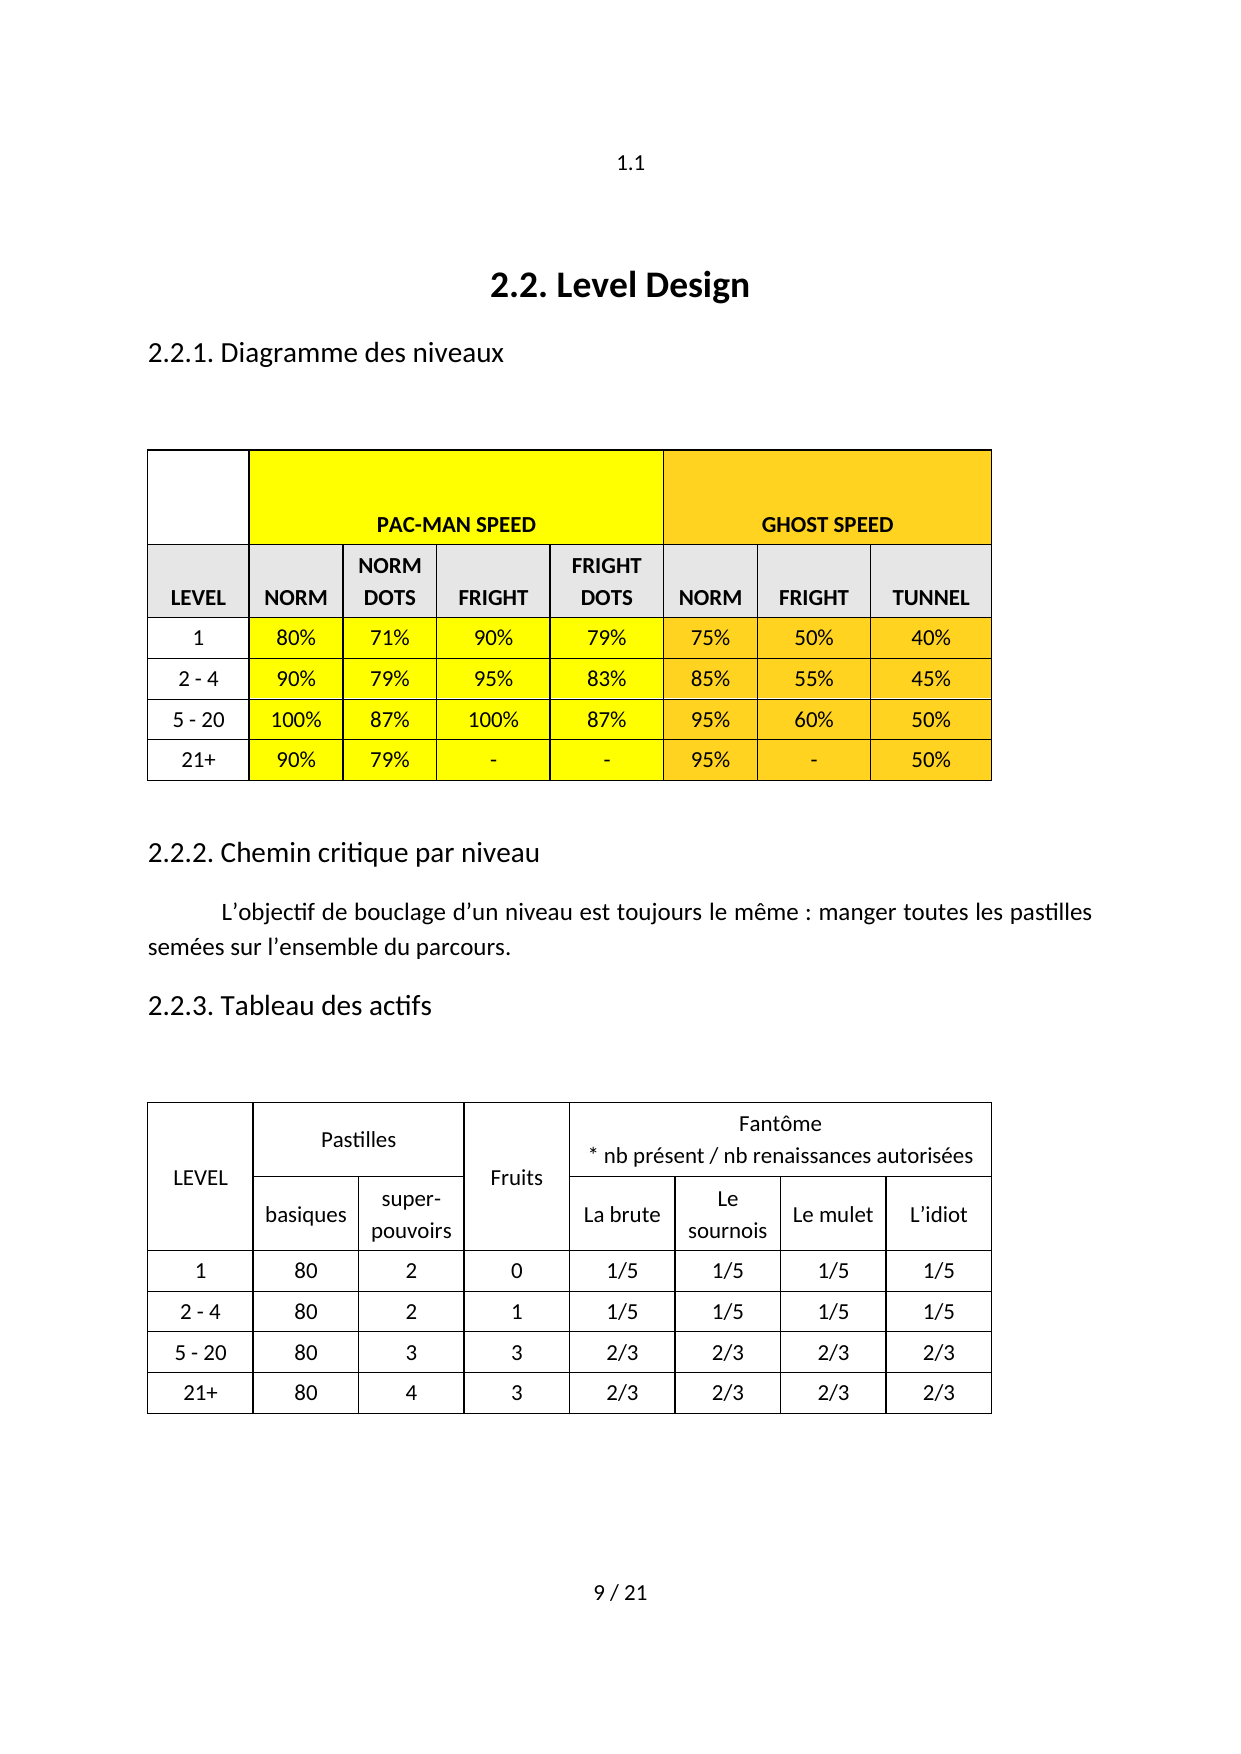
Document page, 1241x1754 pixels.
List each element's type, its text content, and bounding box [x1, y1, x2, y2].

table_cell 45% [871, 659, 991, 698]
table_cell 1/5 [781, 1251, 885, 1291]
table_cell 2/3 [887, 1332, 991, 1372]
table_header [148, 451, 248, 544]
table_cell 1/5 [781, 1292, 885, 1331]
table_cell 2/3 [676, 1332, 780, 1372]
table_cell NORM [664, 545, 757, 617]
table_cell NORM [250, 545, 342, 617]
table_cell 90% [250, 740, 342, 780]
table_cell 3 [359, 1332, 463, 1372]
table_header Fruits [465, 1103, 569, 1250]
table_cell 75% [664, 618, 757, 658]
table_cell super-pouvoirs [359, 1177, 463, 1250]
table_cell LEVEL [148, 545, 248, 617]
table_cell 2 - 4 [148, 659, 248, 698]
table_cell 90% [437, 618, 549, 658]
table_cell 85% [664, 659, 757, 698]
table_cell 40% [871, 618, 991, 658]
table_cell NORM DOTS [344, 545, 436, 617]
table_cell La brute [570, 1177, 674, 1250]
table_cell 1 [148, 1251, 252, 1291]
table_cell 4 [359, 1373, 463, 1413]
table_cell 95% [664, 700, 757, 739]
table_cell 2/3 [570, 1332, 674, 1372]
table_cell TUNNEL [871, 545, 991, 617]
table_cell 2 - 4 [148, 1292, 252, 1331]
table_cell 21+ [148, 1373, 252, 1413]
table_header Pastilles [254, 1103, 463, 1176]
table_cell 3 [465, 1373, 569, 1413]
table_cell 80% [250, 618, 342, 658]
table_cell 87% [344, 700, 436, 739]
table_cell Le sournois [676, 1177, 780, 1250]
table_cell 1/5 [887, 1251, 991, 1291]
table_cell 1 [148, 618, 248, 658]
table_cell FRIGHT [758, 545, 870, 617]
text 2.2. Level Design [148, 261, 1093, 307]
table_cell 95% [664, 740, 757, 780]
text 2.2.3. Tableau des actifs [148, 987, 1093, 1022]
table_cell 50% [871, 740, 991, 780]
table_cell 71% [344, 618, 436, 658]
table_cell 100% [437, 700, 549, 739]
table_cell 83% [551, 659, 663, 698]
table_cell FRIGHT DOTS [551, 545, 663, 617]
table_cell 1/5 [676, 1251, 780, 1291]
table_cell 2 [359, 1292, 463, 1331]
table_cell 1/5 [570, 1251, 674, 1291]
table_cell basiques [254, 1177, 358, 1250]
table_cell - [758, 740, 870, 780]
table_cell 90% [250, 659, 342, 698]
table_header GHOST SPEED [664, 451, 991, 544]
table_cell 80 [254, 1332, 358, 1372]
table_cell 2/3 [887, 1373, 991, 1413]
table_cell 87% [551, 700, 663, 739]
text 2.2.2. Chemin critique par niveau [148, 834, 1093, 870]
table_cell 50% [871, 700, 991, 739]
table_cell 79% [551, 618, 663, 658]
table_cell 5 - 20 [148, 700, 248, 739]
table_cell 1/5 [676, 1292, 780, 1331]
table_cell 50% [758, 618, 870, 658]
table_cell 21+ [148, 740, 248, 780]
table_cell 100% [250, 700, 342, 739]
table_cell 3 [465, 1332, 569, 1372]
table_cell 1/5 [887, 1292, 991, 1331]
table_cell L’idiot [887, 1177, 991, 1250]
table_cell Le mulet [781, 1177, 885, 1250]
table_header PAC-MAN SPEED [250, 451, 663, 544]
table_cell 2/3 [781, 1373, 885, 1413]
table_header Fantôme * nb présent / nb renaissances autorisées [570, 1103, 991, 1176]
table_cell 60% [758, 700, 870, 739]
table_cell 2/3 [781, 1332, 885, 1372]
table_cell 0 [465, 1251, 569, 1291]
table_cell 80 [254, 1292, 358, 1331]
table_cell 5 - 20 [148, 1332, 252, 1372]
table_cell 80 [254, 1251, 358, 1291]
table_cell 2/3 [676, 1373, 780, 1413]
table_cell - [551, 740, 663, 780]
table_cell 2/3 [570, 1373, 674, 1413]
table_cell 79% [344, 659, 436, 698]
table_cell 55% [758, 659, 870, 698]
table_cell 1/5 [570, 1292, 674, 1331]
table_cell FRIGHT [437, 545, 549, 617]
text L’objectif de bouclage d’un niveau est toujours le même : manger toutes les pastilles semées sur l’ensemble du parcours. [148, 896, 1093, 962]
table_cell - [437, 740, 549, 780]
table_cell 80 [254, 1373, 358, 1413]
table_cell 2 [359, 1251, 463, 1291]
table_cell 1 [465, 1292, 569, 1331]
text 2.2.1. Diagramme des niveaux [148, 334, 1093, 370]
table_cell 95% [437, 659, 549, 698]
table_cell 79% [344, 740, 436, 780]
table_header LEVEL [148, 1103, 252, 1250]
